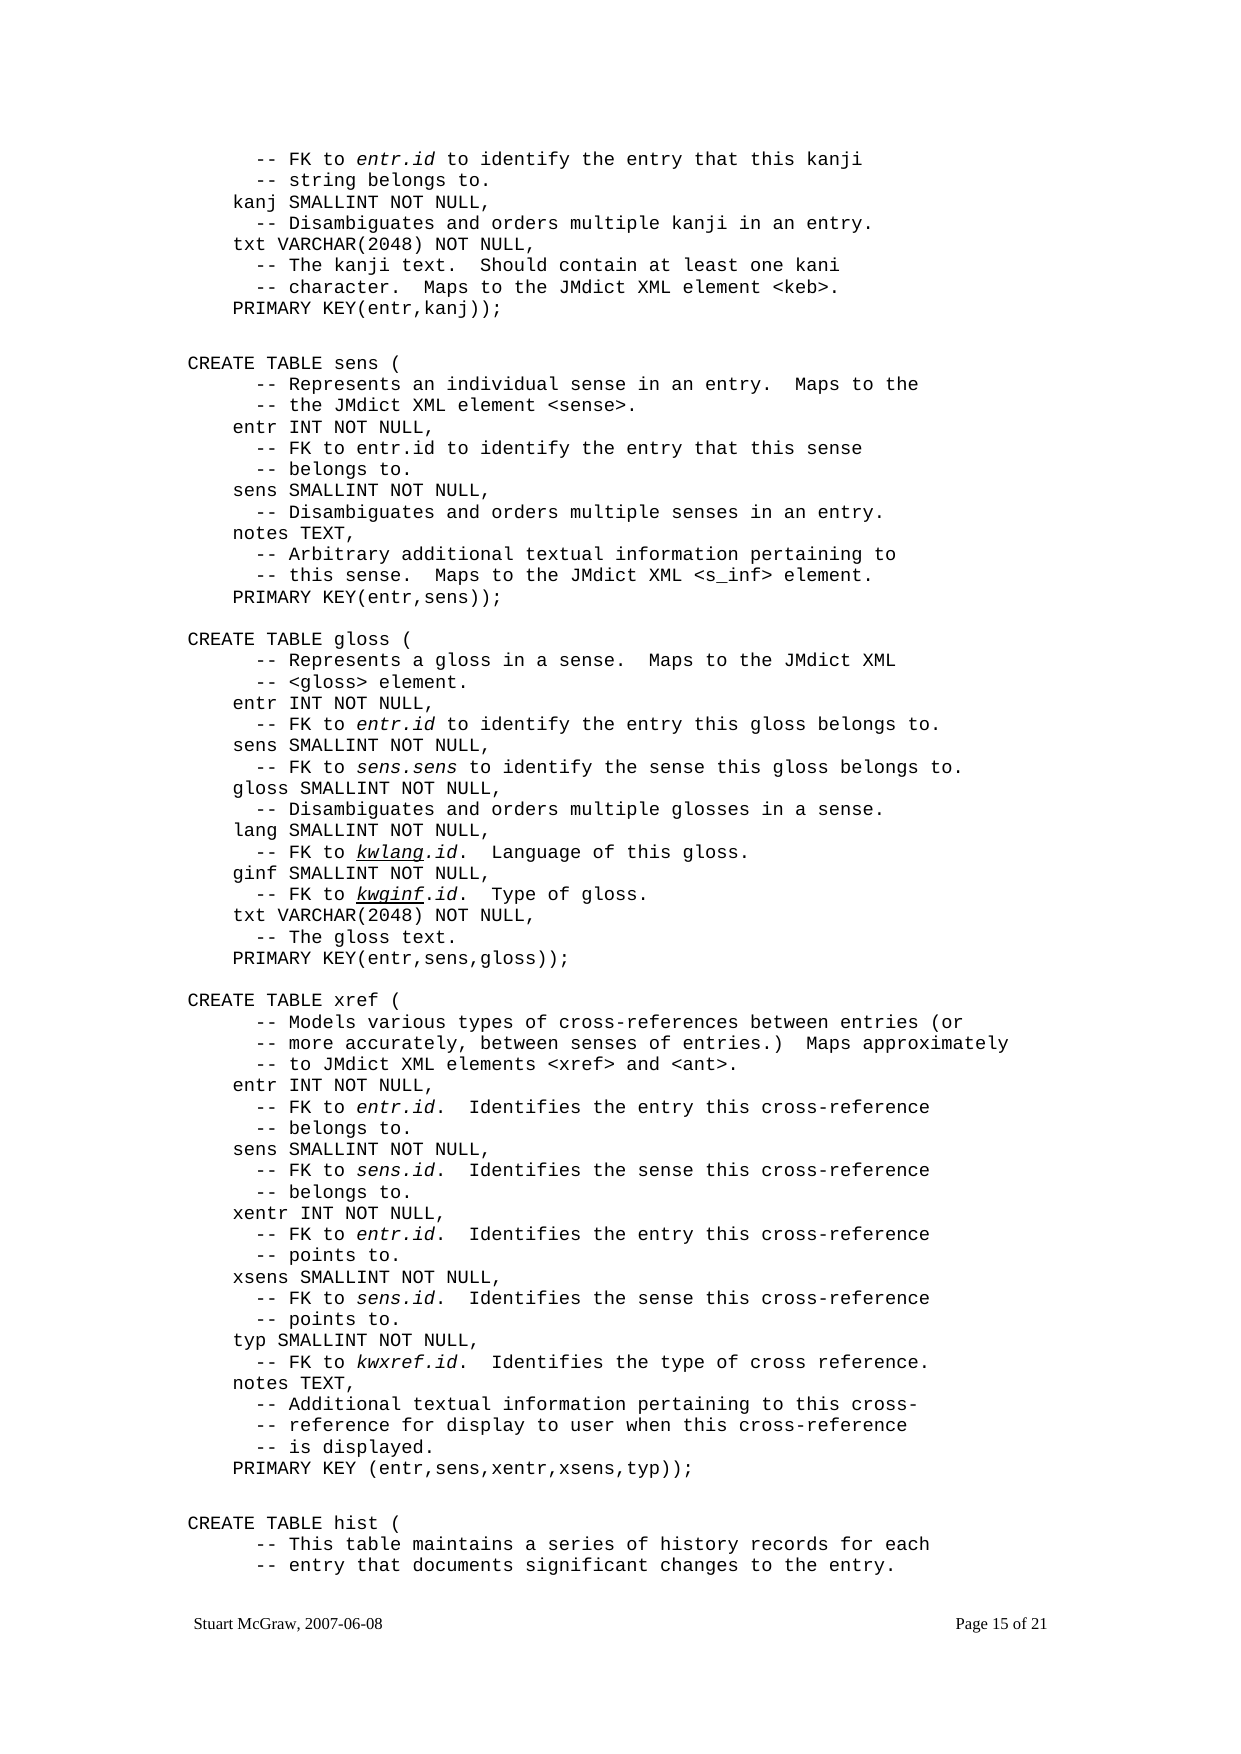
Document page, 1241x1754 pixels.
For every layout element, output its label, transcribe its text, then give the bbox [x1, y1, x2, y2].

text CREATE TABLE sens ( -- Represents an individual sense in an entry. Maps to the -- the JMdict XML element <sense>. entr INT NOT NULL, -- FK to entr.id to identify the entry that this sense -- belongs to. sens SMALLINT NOT NULL, -- Disambiguates and orders multiple senses in an entry. notes TEXT, -- Arbitrary additional textual information pertaining to -- this sense. Maps to the JMdict XML <s_inf> element. PRIMARY KEY(entr,sens)); CREATE TABLE gloss ( -- Represents a gloss in a sense. Maps to the JMdict XML -- <gloss> element. entr INT NOT NULL, -- FK to entr.id to identify the entry this gloss belongs to. sens SMALLINT NOT NULL, -- FK to sens.sens to identify the sense this gloss belongs to. gloss SMALLINT NOT NULL, -- Disambiguates and orders multiple glosses in a sense. lang SMALLINT NOT NULL, -- FK to kwlang.id. Language of this gloss. ginf SMALLINT NOT NULL, -- FK to kwginf.id. Type of gloss. txt VARCHAR(2048) NOT NULL, -- The gloss text. PRIMARY KEY(entr,sens,gloss)); CREATE TABLE xref ( -- Models various types of cross-references between entries (or -- more accurately, between senses of entries.) Maps approximately -- to JMdict XML elements <xref> and <ant>. entr INT NOT NULL, -- FK to entr.id. Identifies the entry this cross-reference -- belongs to. sens SMALLINT NOT NULL, -- FK to sens.id. Identifies the sense this cross-reference -- belongs to. xentr INT NOT NULL, -- FK to entr.id. Identifies the entry this cross-reference -- points to. xsens SMALLINT NOT NULL, -- FK to sens.id. Identifies the sense this cross-reference -- points to. typ SMALLINT NOT NULL, -- FK to kwxref.id. Identifies the type of cross reference. notes TEXT, -- Additional textual information pertaining to this cross- -- reference for display to user when this cross-reference -- is displayed. PRIMARY KEY (entr,sens,xentr,xsens,typ)); [187, 332, 1053, 1480]
text CREATE TABLE hist ( -- This table maintains a series of history records for each -- entry that documents significant changes to the entry. [187, 1492, 1053, 1577]
text -- FK to entr.id to identify the entry that this kanji -- string belongs to. kanj SMALLINT NOT NULL, -- Disambiguates and orders multiple kanji in an entry. txt VARCHAR(2048) NOT NULL, -- The kanji text. Should contain at least one kani -- character. Maps to the JMdict XML element <keb>. PRIMARY KEY(entr,kanj)); [187, 150, 1053, 320]
